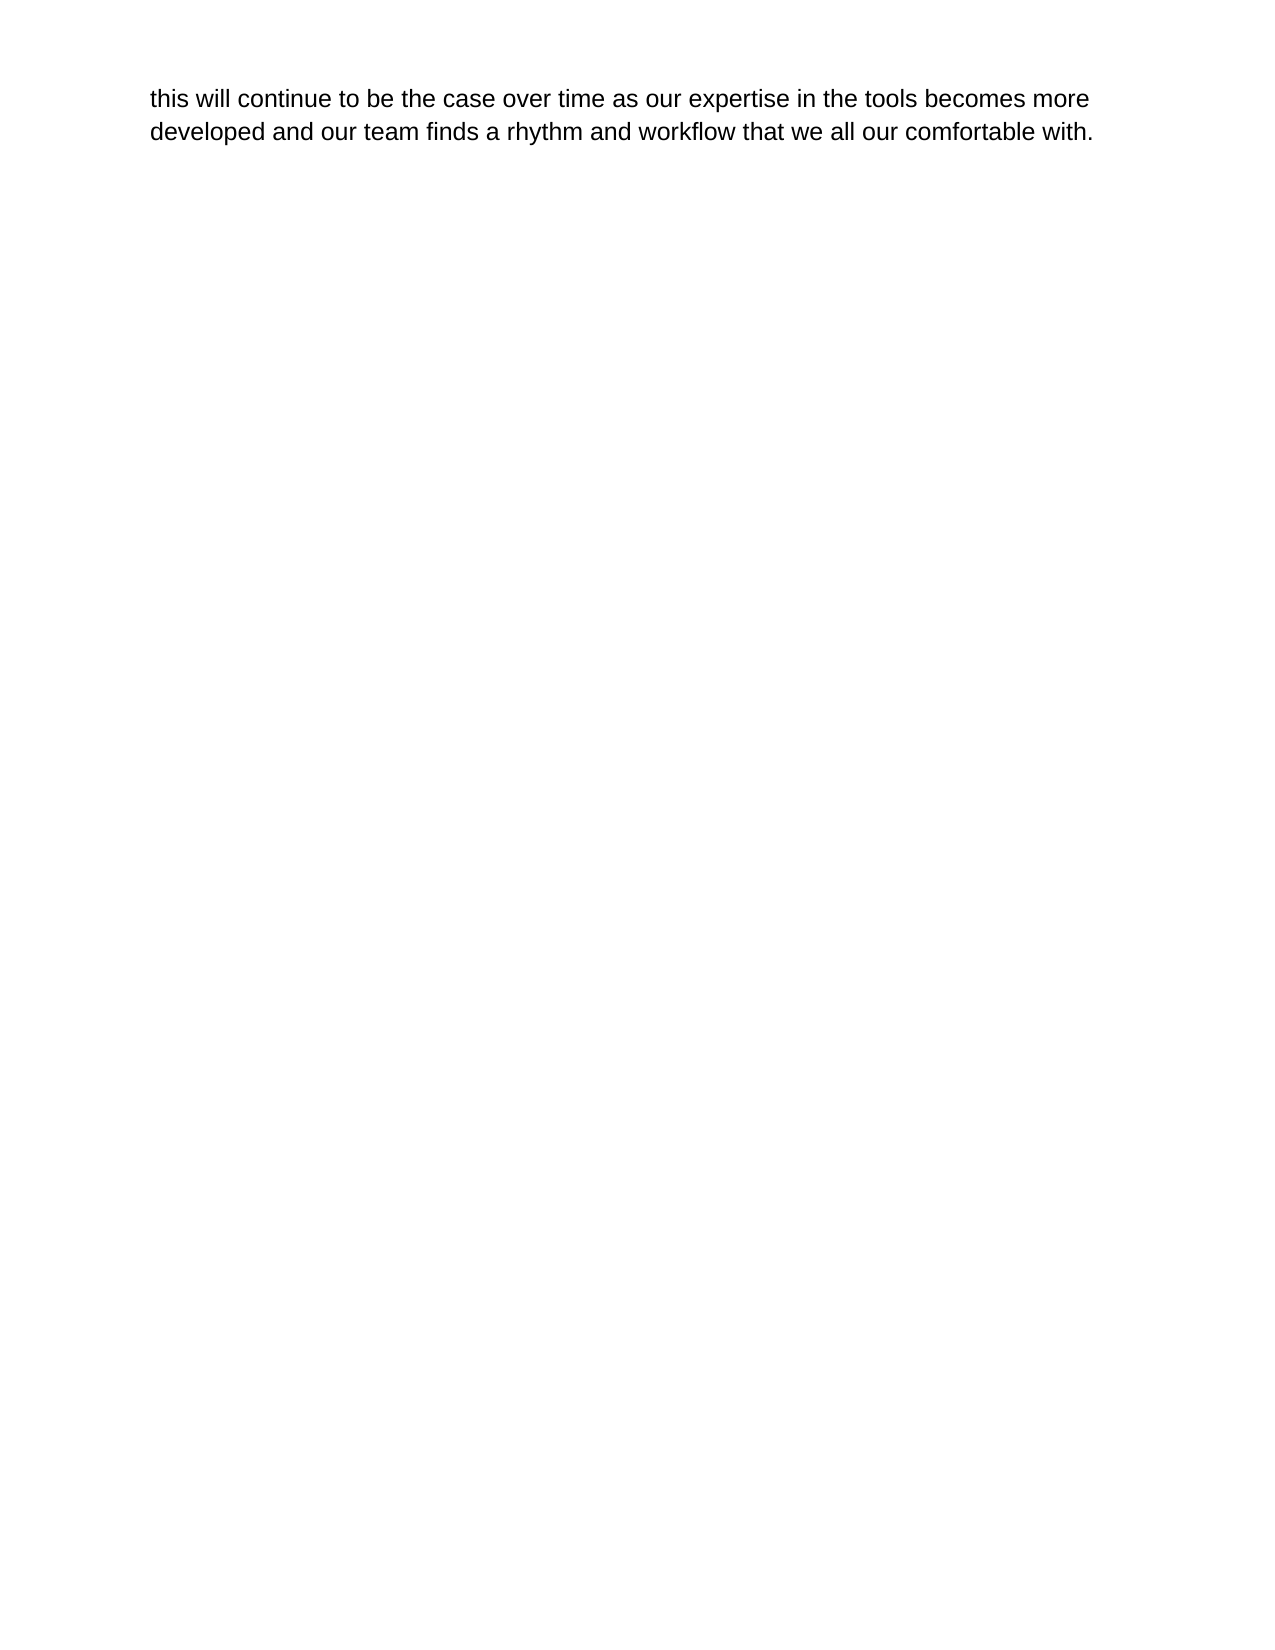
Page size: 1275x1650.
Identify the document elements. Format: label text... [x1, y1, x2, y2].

text this will continue to be the case over time as our expertise in the tools becomes more developed and our team finds a rhythm and workflow that we all our comfortable with. [150, 84, 1125, 146]
